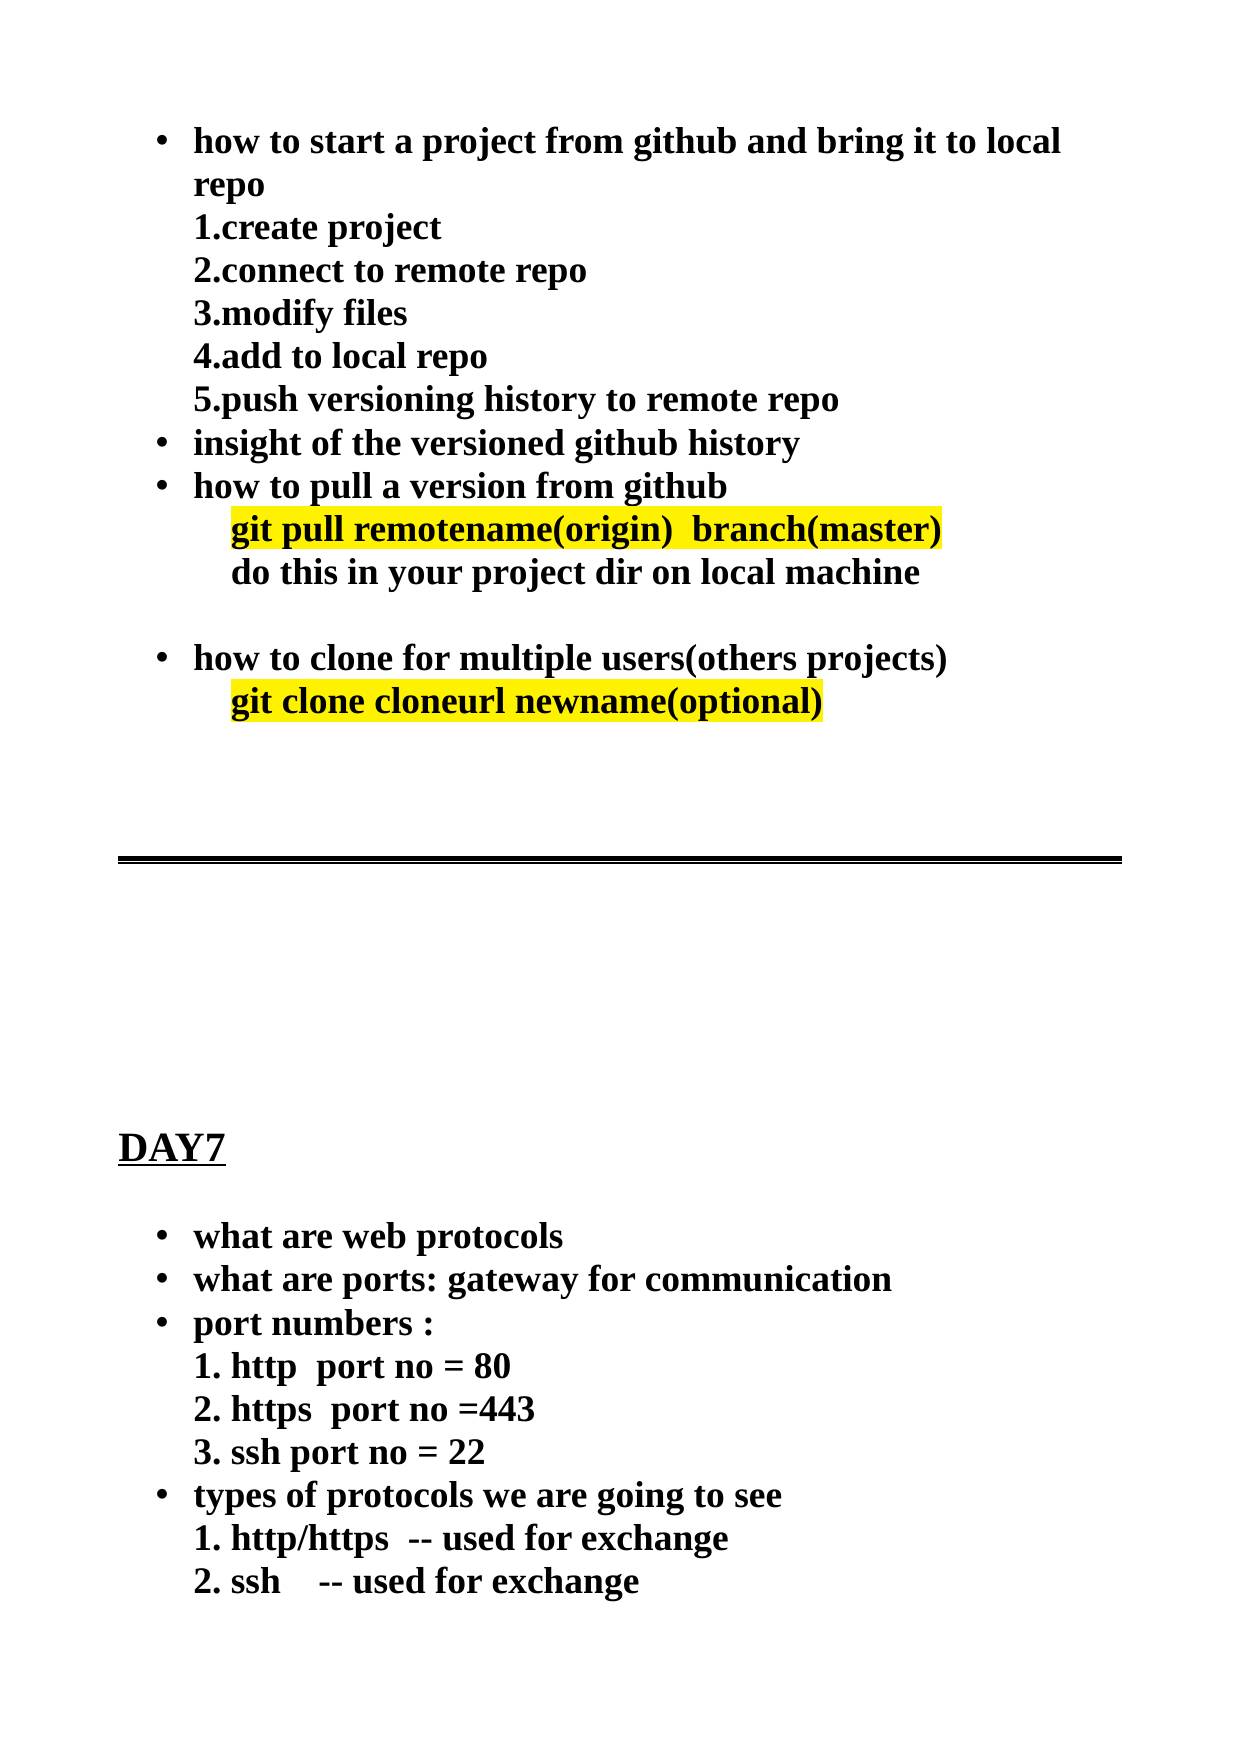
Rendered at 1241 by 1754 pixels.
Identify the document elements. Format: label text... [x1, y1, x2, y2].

list 3. ssh port no = 22 [156, 1429, 1122, 1472]
list 1. http/https -- used for exchange [156, 1516, 1122, 1559]
list 2.connect to remote repo [156, 247, 1122, 291]
list 1.create project [156, 204, 1122, 247]
list how to start a project from github and bring it to local repo [156, 118, 1122, 204]
list git clone cloneurl newname(optional) [193, 679, 1122, 722]
list git pull remotename(origin) branch(master) [193, 506, 1122, 549]
list 2. https port no =443 [156, 1386, 1122, 1429]
list what are web protocols [156, 1214, 1122, 1257]
list insight of the versioned github history [156, 420, 1122, 463]
list 5.push versioning history to remote repo [156, 377, 1122, 420]
list what are ports: gateway for communication [156, 1257, 1122, 1300]
list 2. ssh -- used for exchange [156, 1559, 1122, 1602]
list how to pull a version from github [156, 463, 1122, 506]
list 1. http port no = 80 [156, 1343, 1122, 1386]
list types of protocols we are going to see [156, 1472, 1122, 1516]
list do this in your project dir on local machine [193, 549, 1122, 592]
text DAY7 [118, 1123, 1122, 1171]
list port numbers : [156, 1300, 1122, 1343]
list 4.add to local repo [156, 334, 1122, 377]
list how to clone for multiple users(others projects) [156, 636, 1122, 679]
list 3.modify files [156, 291, 1122, 334]
